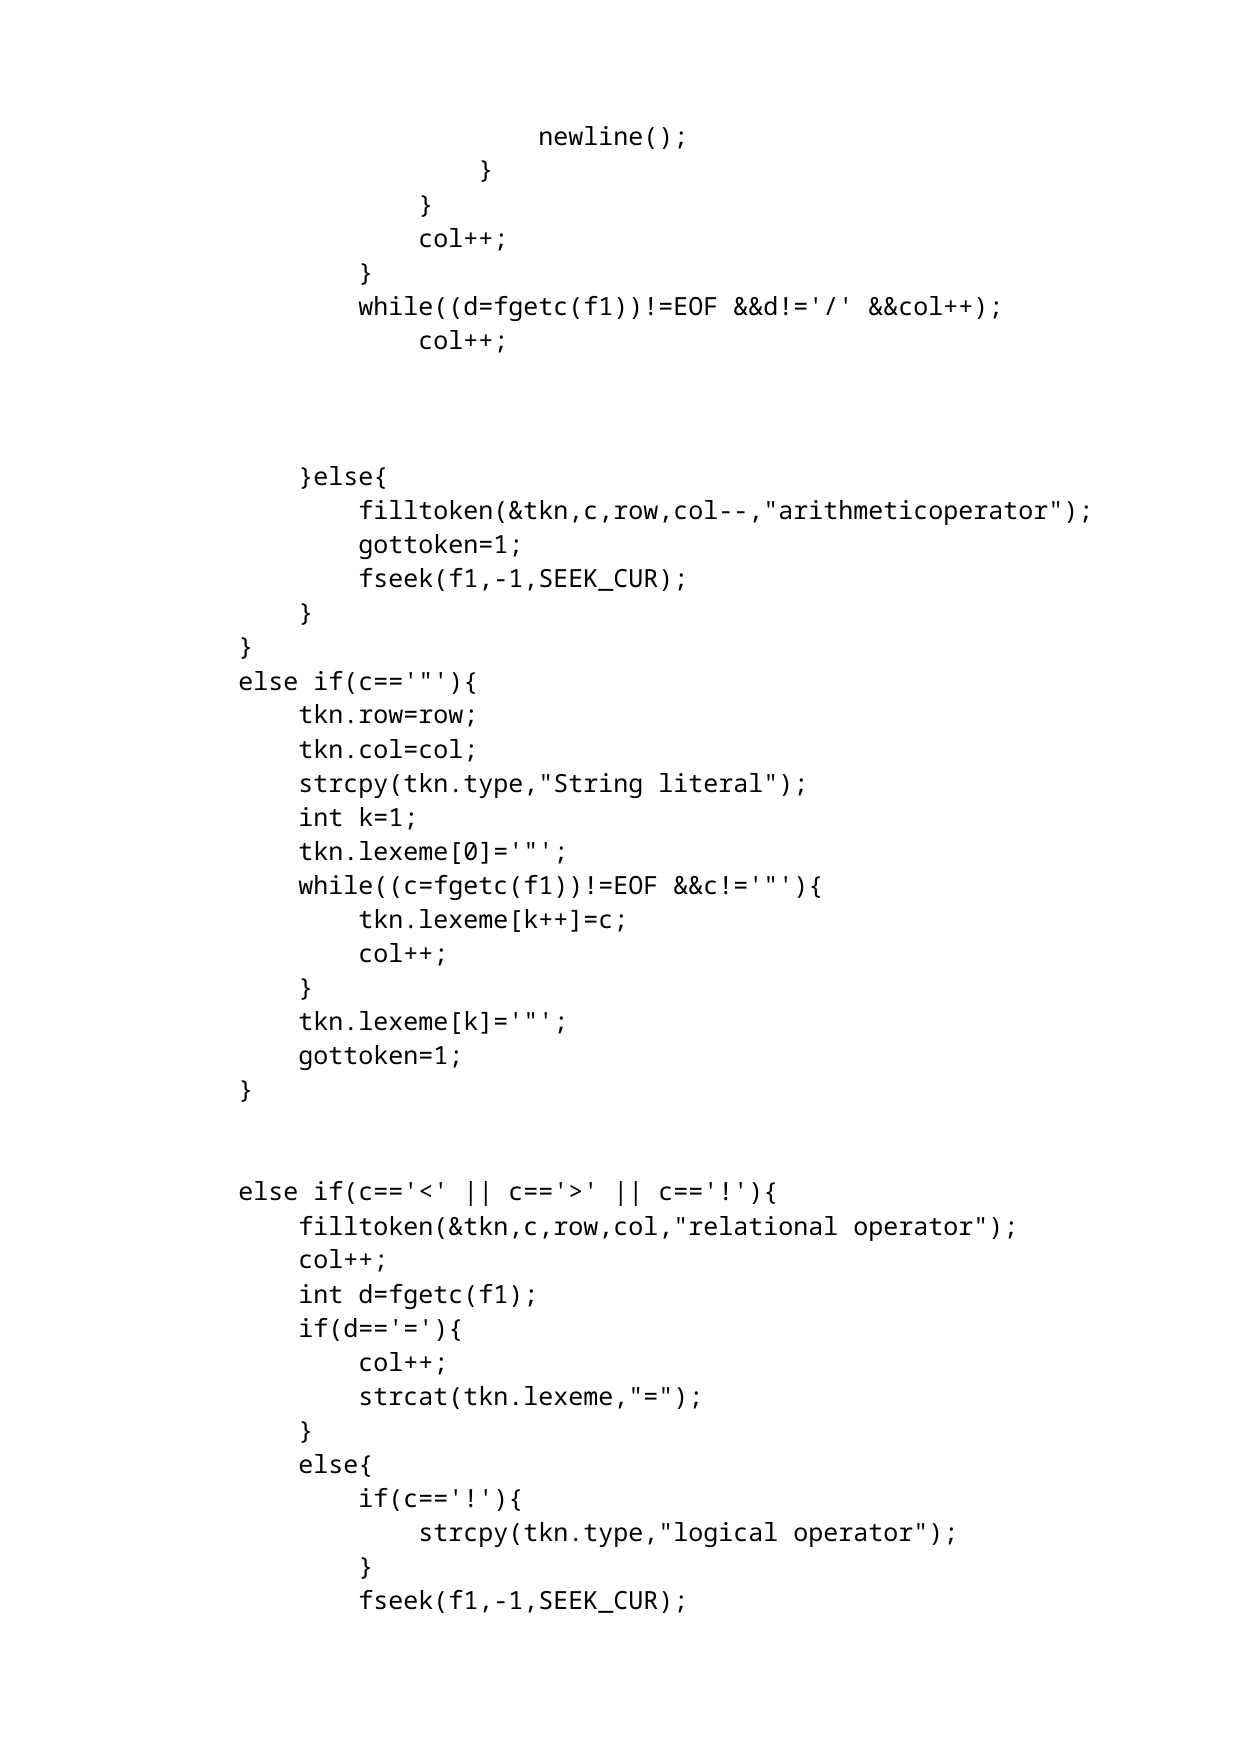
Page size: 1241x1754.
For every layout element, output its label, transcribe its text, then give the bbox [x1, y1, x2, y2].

text } [118, 595, 1122, 629]
text } [118, 970, 1122, 1004]
text } [118, 186, 1122, 220]
text else if(c=='<' || c=='>' || c=='!'){ [118, 1174, 1122, 1208]
text tkn.lexeme[0]='"'; [118, 833, 1122, 867]
text else{ [118, 1447, 1122, 1481]
text tkn.col=col; [118, 731, 1122, 765]
text } [118, 152, 1122, 186]
text if(c=='!'){ [118, 1481, 1122, 1515]
text }else{ [118, 459, 1122, 493]
text col++; [118, 1242, 1122, 1276]
text } [118, 1412, 1122, 1447]
text fseek(f1,-1,SEEK_CUR); [118, 1583, 1122, 1617]
text } [118, 629, 1122, 663]
text strcpy(tkn.type,"logical operator"); [118, 1515, 1122, 1549]
text } [118, 254, 1122, 288]
text col++; [118, 1344, 1122, 1378]
text strcat(tkn.lexeme,"="); [118, 1378, 1122, 1412]
text col++; [118, 322, 1122, 357]
text while((c=fgetc(f1))!=EOF &&c!='"'){ [118, 867, 1122, 902]
text tkn.lexeme[k++]=c; [118, 902, 1122, 936]
text while((d=fgetc(f1))!=EOF &&d!='/' &&col++); [118, 288, 1122, 322]
text filltoken(&tkn,c,row,col--,"arithmeticoperator"); [118, 493, 1122, 527]
text else if(c=='"'){ [118, 663, 1122, 697]
text } [118, 1549, 1122, 1583]
text } [118, 1072, 1122, 1106]
text filltoken(&tkn,c,row,col,"relational operator"); [118, 1208, 1122, 1242]
text col++; [118, 220, 1122, 254]
text strcpy(tkn.type,"String literal"); [118, 765, 1122, 799]
text if(d=='='){ [118, 1310, 1122, 1344]
text newline(); [118, 118, 1122, 152]
text int k=1; [118, 799, 1122, 833]
text col++; [118, 936, 1122, 970]
text fseek(f1,-1,SEEK_CUR); [118, 561, 1122, 595]
text gottoken=1; [118, 527, 1122, 561]
text tkn.row=row; [118, 697, 1122, 731]
text int d=fgetc(f1); [118, 1276, 1122, 1310]
text gottoken=1; [118, 1038, 1122, 1072]
text tkn.lexeme[k]='"'; [118, 1004, 1122, 1038]
